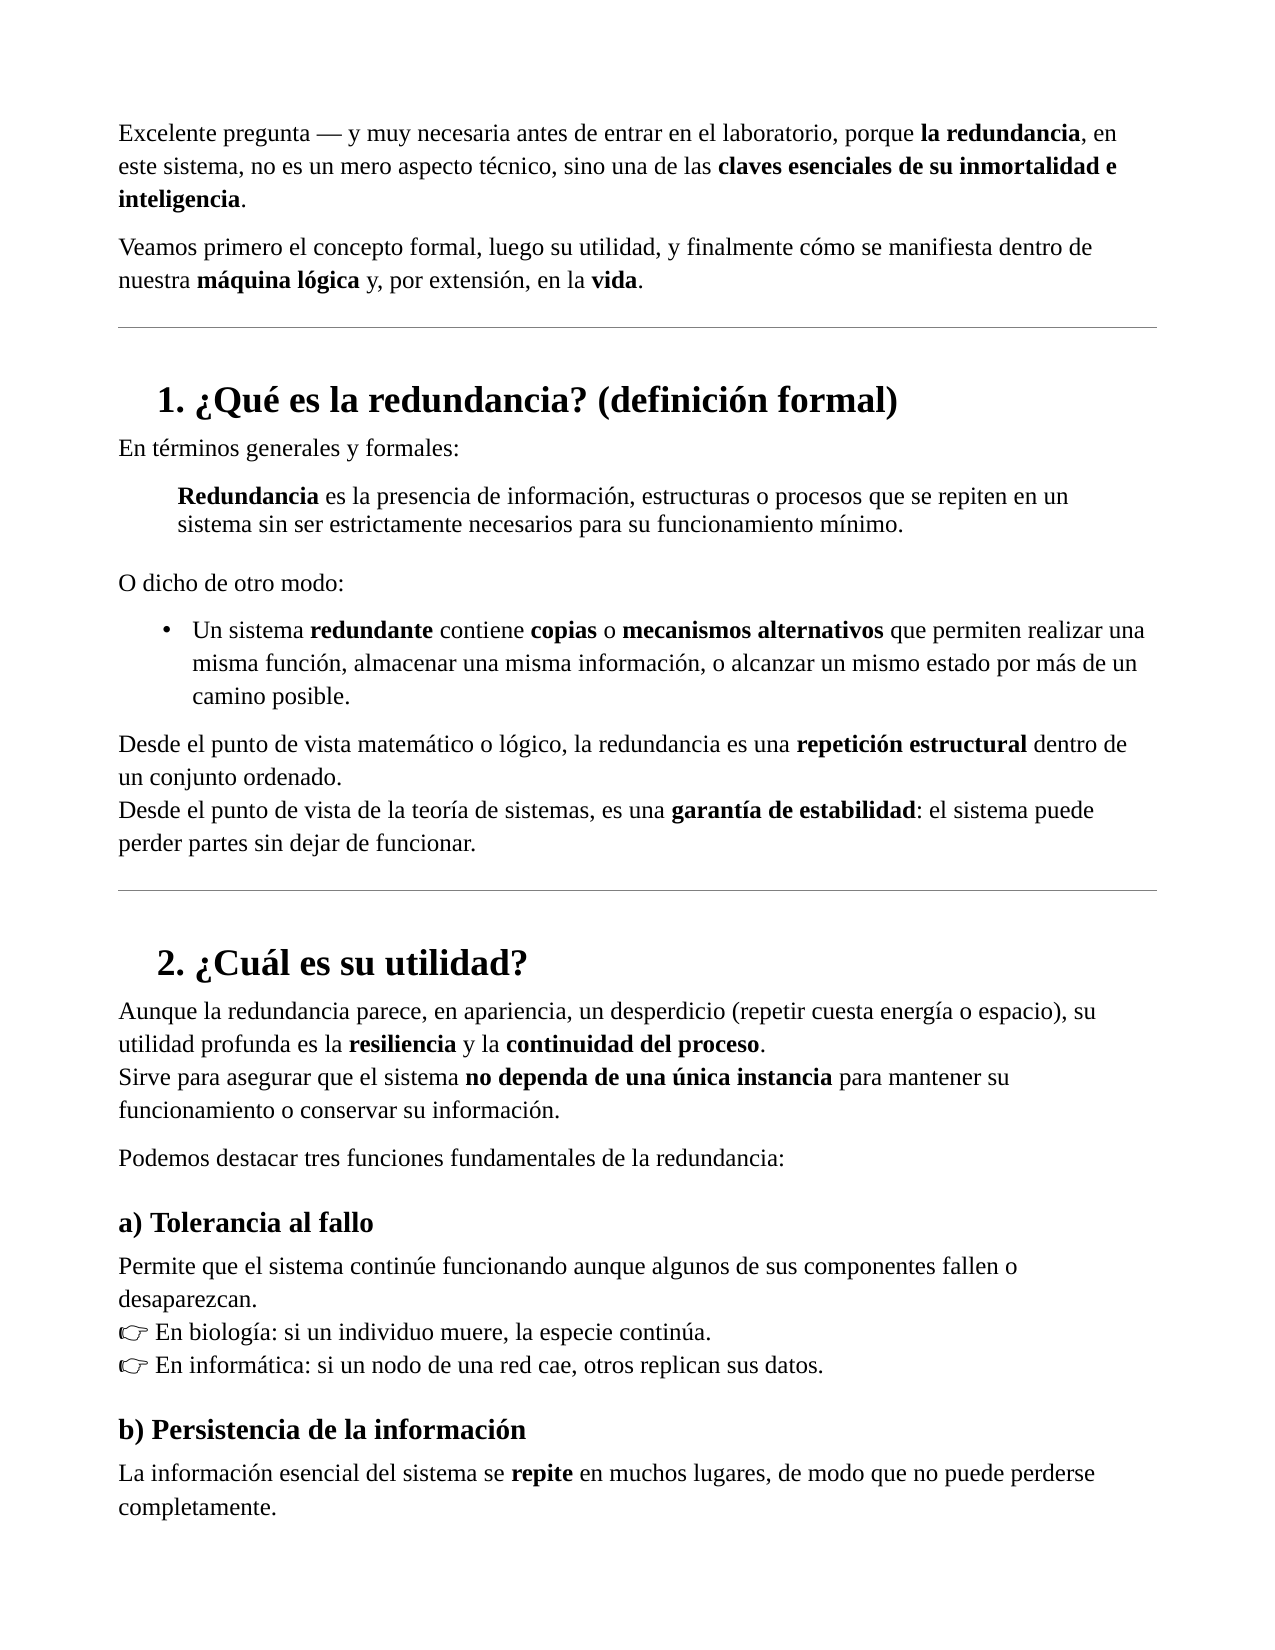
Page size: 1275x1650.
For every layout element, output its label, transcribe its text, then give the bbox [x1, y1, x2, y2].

subtitle 🔹 1. ¿Qué es la redundancia? (definición formal) [118, 377, 1157, 421]
text Desde el punto de vista matemático o lógico, la redundancia es una repetición estructural dentro de un conjunto ordenado. Desde el punto de vista de la teoría de sistemas, es una garantía de estabilidad: el sistema puede perder partes sin dejar de funcionar. [118, 729, 1157, 857]
text Podemos destacar tres funciones fundamentales de la redundancia: [118, 1143, 1157, 1172]
list Un sistema redundante contiene copias o mecanismos alternativos que permiten realizar una misma función, almacenar una misma información, o alcanzar un mismo estado por más de un camino posible. [162, 615, 1157, 710]
text En términos generales y formales: [118, 433, 1157, 462]
subtitle a) Tolerancia al fallo [118, 1205, 1157, 1239]
subtitle 🔹 2. ¿Cuál es su utilidad? [118, 941, 1157, 984]
text Permite que el sistema continúe funcionando aunque algunos de sus componentes fallen o desaparezcan. 👉 En biología: si un individuo muere, la especie continúa. 👉 En informática: si un nodo de una red cae, otros replican sus datos. [118, 1251, 1157, 1379]
text Redundancia es la presencia de información, estructuras o procesos que se repiten en un sistema sin ser estrictamente necesarios para su funcionamiento mínimo. [177, 481, 1098, 538]
text Veamos primero el concepto formal, luego su utilidad, y finalmente cómo se manifiesta dentro de nuestra máquina lógica y, por extensión, en la vida. [118, 232, 1157, 293]
text La información esencial del sistema se repite en muchos lugares, de modo que no puede perderse completamente. [118, 1458, 1157, 1520]
subtitle b) Persistencia de la información [118, 1412, 1157, 1446]
text Excelente pregunta — y muy necesaria antes de entrar en el laboratorio, porque la redundancia, en este sistema, no es un mero aspecto técnico, sino una de las claves esenciales de su inmortalidad e inteligencia. [118, 118, 1157, 213]
text O dicho de otro modo: [118, 568, 1157, 596]
text Aunque la redundancia parece, en apariencia, un desperdicio (repetir cuesta energía o espacio), su utilidad profunda es la resiliencia y la continuidad del proceso. Sirve para asegurar que el sistema no dependa de una única instancia para mantener su funcionamiento o conservar su información. [118, 996, 1157, 1124]
